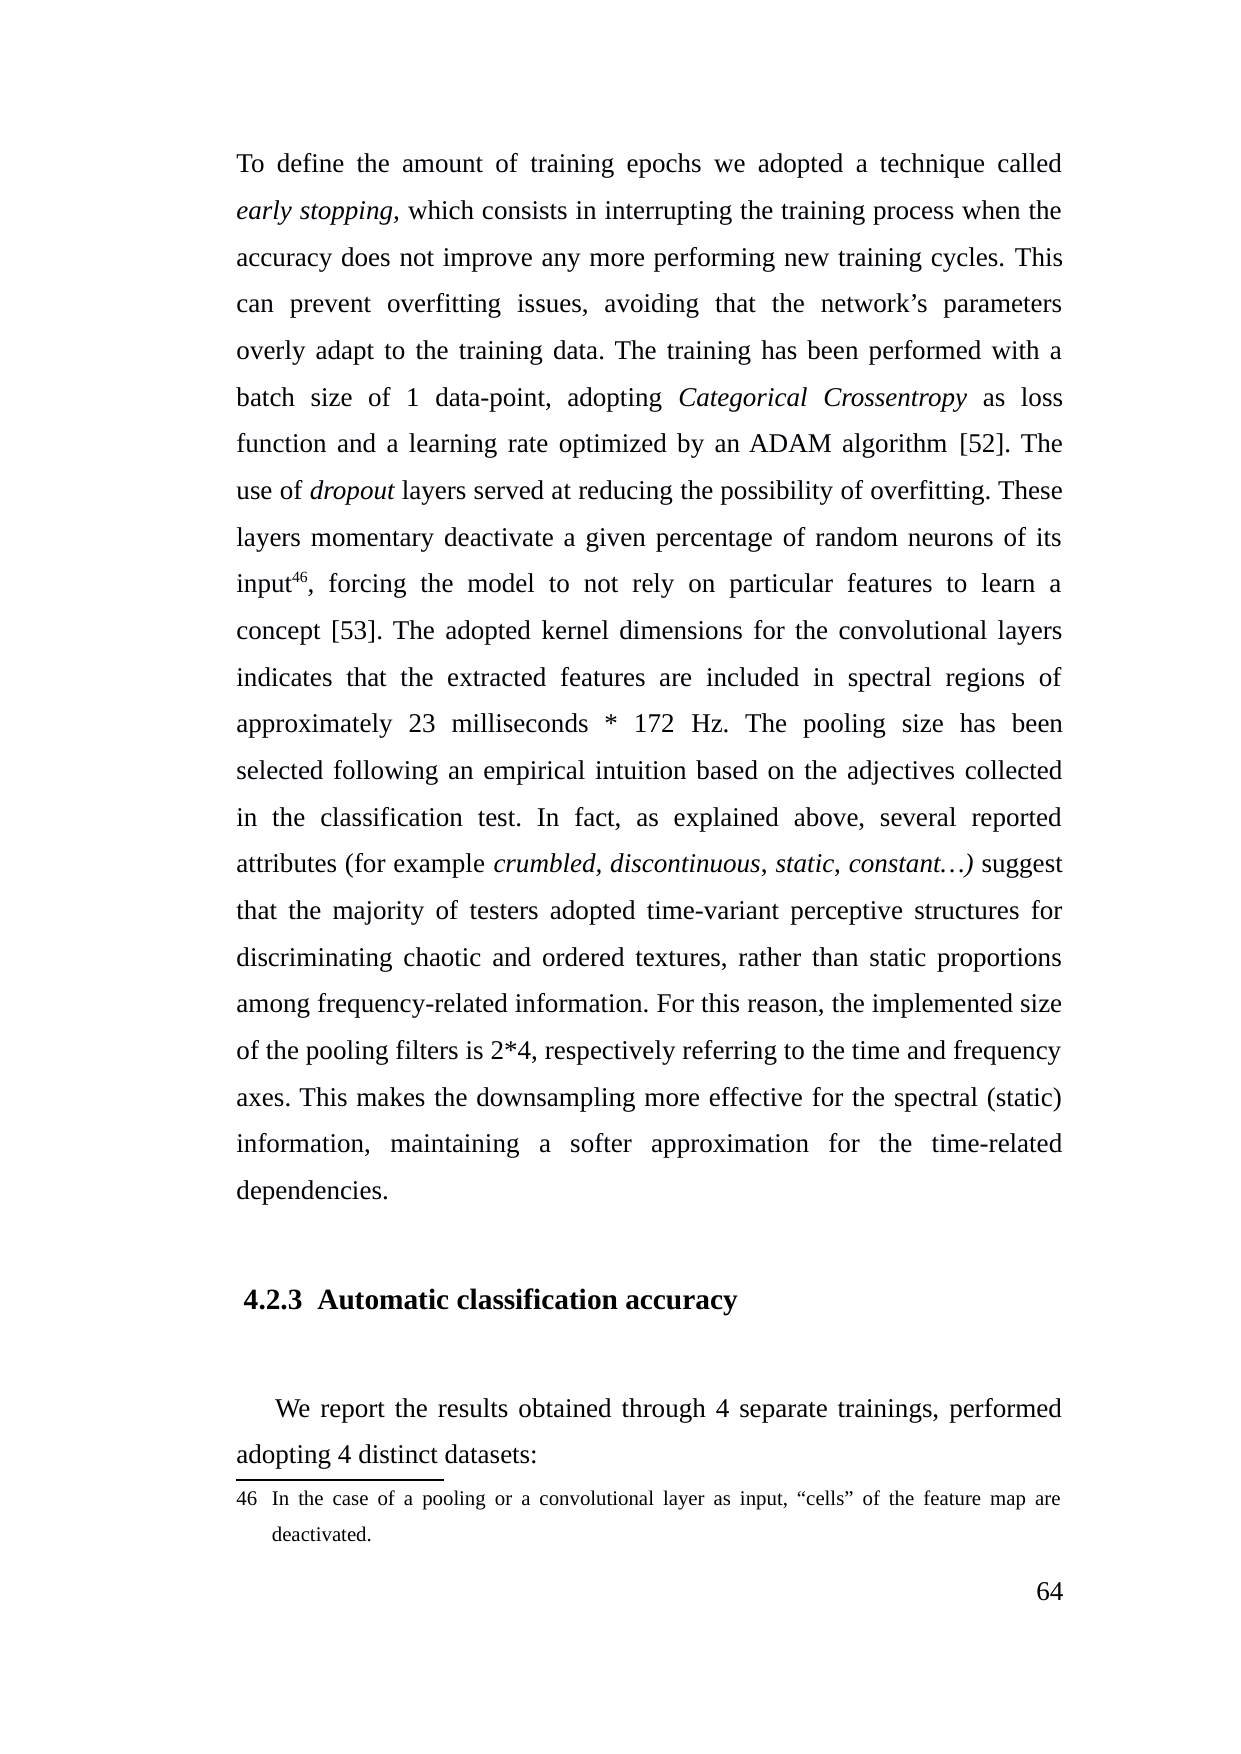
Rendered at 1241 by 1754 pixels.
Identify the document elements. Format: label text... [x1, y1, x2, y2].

subtitle Automatic classification accuracy [236, 1282, 1063, 1316]
text We report the results obtained through 4 separate trainings, performed adopting 4 distinct datasets: [236, 1392, 1063, 1470]
text In the case of a pooling or a convolutional layer as input, “cells” of the feature map are deactivated. [236, 1486, 1063, 1546]
text To define the amount of training epochs we adopted a technique called early stopping, which consists in interrupting the training process when the accuracy does not improve any more performing new training cycles. This can prevent overfitting issues, avoiding that the network’s parameters overly adapt to the training data. The training has been performed with a batch size of 1 data-point, adopting Categorical Crossentropy as loss function and a learning rate optimized by an ADAM algorithm [52]. The use of dropout layers served at reducing the possibility of overfitting. These layers momentary deactivate a given percentage of random neurons of its input, forcing the model to not rely on particular features to learn a concept [53]. The adopted kernel dimensions for the convolutional layers indicates that the extracted features are included in spectral regions of approximately 23 milliseconds * 172 Hz. The pooling size has been selected following an empirical intuition based on the adjectives collected in the classification test. In fact, as explained above, several reported attributes (for example crumbled, discontinuous, static, constant…) suggest that the majority of testers adopted time-variant perceptive structures for discriminating chaotic and ordered textures, rather than static proportions among frequency-related information. For this reason, the implemented size of the pooling filters is 2*4, respectively referring to the time and frequency axes. This makes the downsampling more effective for the spectral (static) information, maintaining a softer approximation for the time-related dependencies. [236, 148, 1063, 1205]
